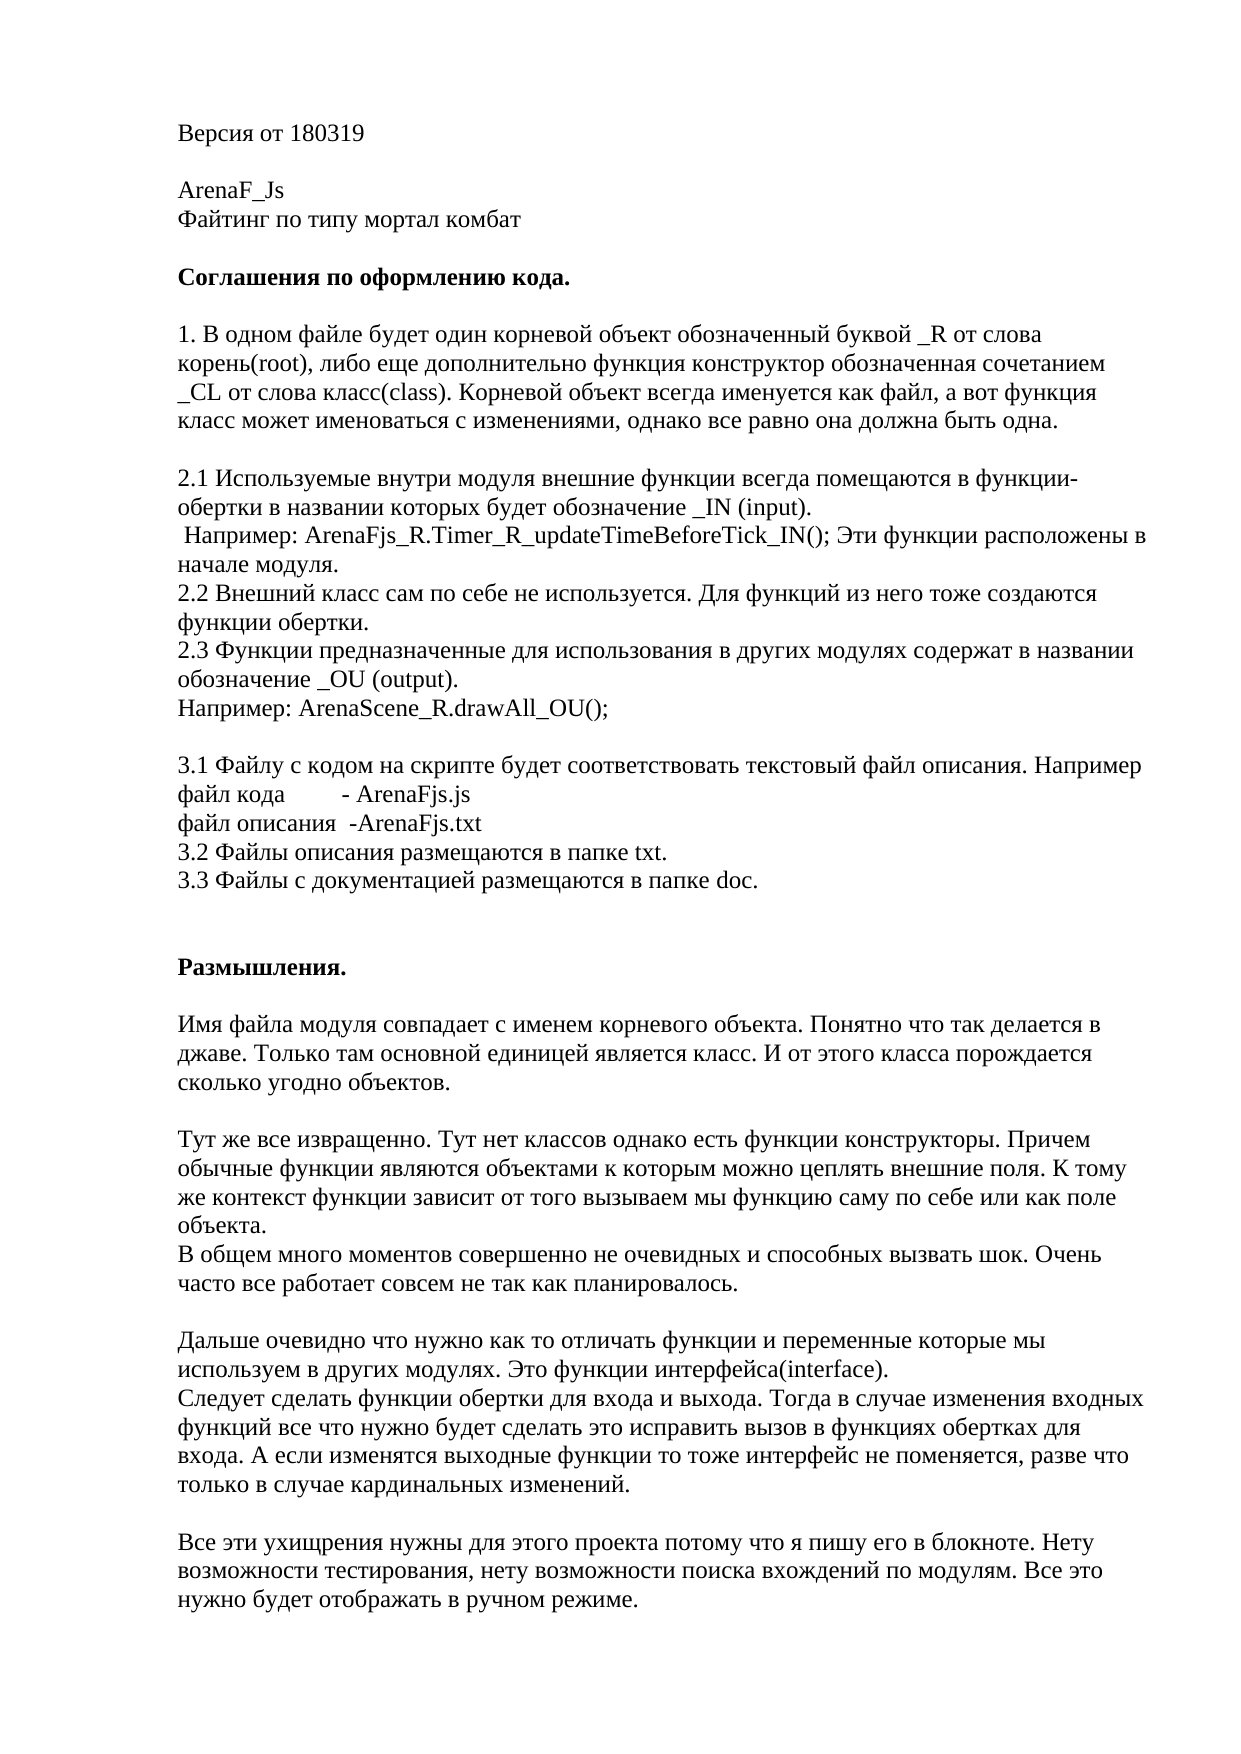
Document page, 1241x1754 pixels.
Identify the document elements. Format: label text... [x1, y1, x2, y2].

text Тут же все извращенно. Тут нет классов однако есть функции конструкторы. Причем обычные функции являются объектами к которым можно цеплять внешние поля. К тому же контекст функции зависит от того вызываем мы функцию саму по себе или как поле объекта. [177, 1124, 1152, 1239]
text В общем много моментов совершенно не очевидных и способных вызвать шок. Очень часто все работает совсем не так как планировалось. [177, 1239, 1152, 1297]
text 2.1 Используемые внутри модуля внешние функции всегда помещаются в функции-обертки в названии которых будет обозначение _IN (input). [177, 463, 1152, 521]
text Соглашения по оформлению кода. [177, 262, 1152, 291]
text файл кода - ArenaFjs.js [177, 779, 1152, 808]
text ArenaF_Js [177, 176, 1152, 204]
text Версия от 180319 [177, 118, 1152, 147]
text файл описания -ArenaFjs.txt [177, 808, 1152, 837]
text 1. В одном файле будет один корневой объект обозначенный буквой _R от слова корень(root), либо еще дополнительно функция конструктор обозначенная сочетанием _CL от слова класс(class). Корневой объект всегда именуется как файл, а вот функция класс может именоваться с изменениями, однако все равно она должна быть одна. [177, 319, 1152, 434]
text Следует сделать функции обертки для входа и выхода. Тогда в случае изменения входных функций все что нужно будет сделать это исправить вызов в функциях обертках для входа. А если изменятся выходные функции то тоже интерфейс не поменяется, разве что только в случае кардинальных изменений. [177, 1383, 1152, 1498]
text Все эти ухищрения нужны для этого проекта потому что я пишу его в блокноте. Нету возможности тестирования, нету возможности поиска вхождений по модулям. Все это нужно будет отображать в ручном режиме. [177, 1527, 1152, 1613]
text Дальше очевидно что нужно как то отличать функции и переменные которые мы используем в других модулях. Это функции интерфейса(interface). [177, 1326, 1152, 1383]
text Имя файла модуля совпадает с именем корневого объекта. Понятно что так делается в джаве. Только там основной единицей является класс. И от этого класса порождается сколько угодно объектов. [177, 1009, 1152, 1096]
text 3.3 Файлы с документацией размещаются в папке doc. [177, 866, 1152, 894]
text Например: ArenaScene_R.drawAll_OU(); [177, 693, 1152, 722]
text 2.3 Функции предназначенные для использования в других модулях содержат в названии обозначение _OU (output). [177, 636, 1152, 693]
text Файтинг по типу мортал комбат [177, 204, 1152, 233]
text Например: ArenaFjs_R.Timer_R_updateTimeBeforeTick_IN(); Эти функции расположены в начале модуля. [177, 521, 1152, 578]
text Размышления. [177, 952, 1152, 981]
text 3.1 Файлу с кодом на скрипте будет соответствовать текстовый файл описания. Например [177, 751, 1152, 779]
text 2.2 Внешний класс сам по себе не используется. Для функций из него тоже создаются функции обертки. [177, 578, 1152, 636]
text 3.2 Файлы описания размещаются в папке txt. [177, 837, 1152, 866]
